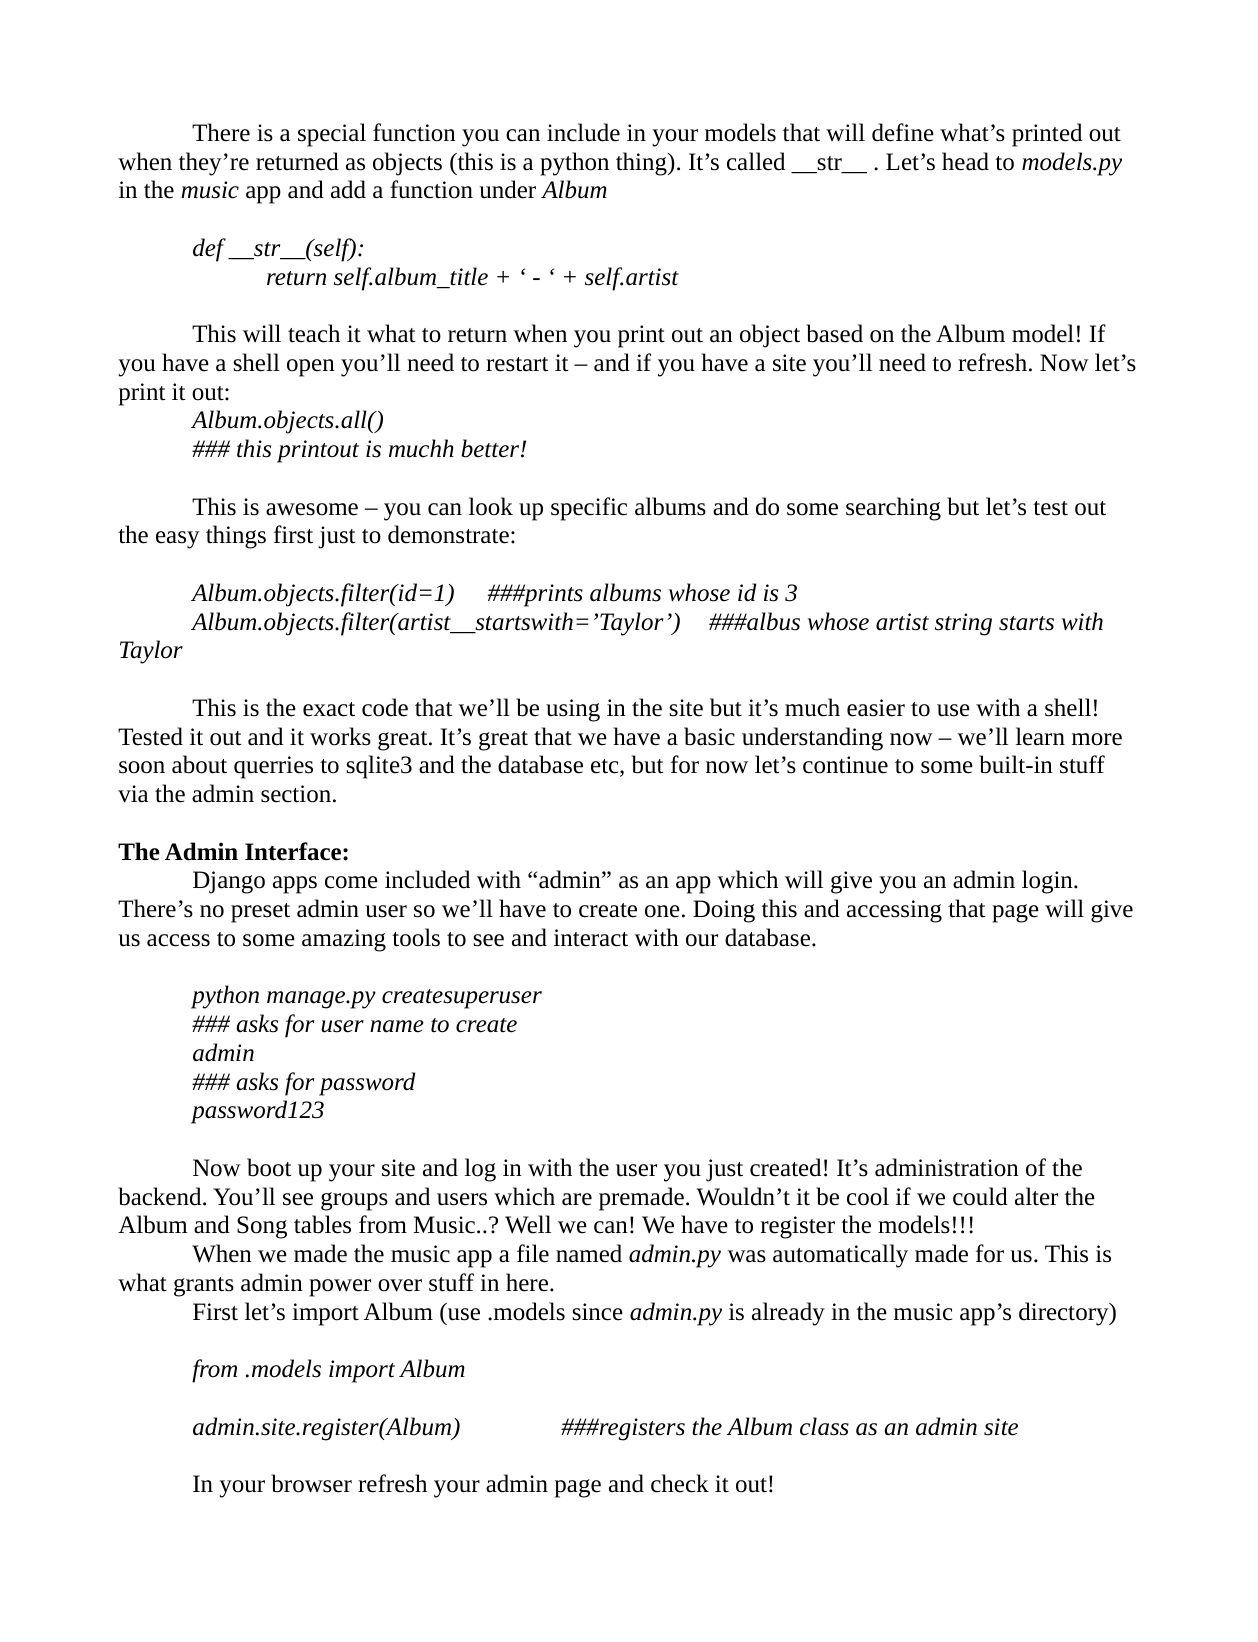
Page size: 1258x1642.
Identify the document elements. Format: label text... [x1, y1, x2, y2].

text First let’s import Album (use .models since admin.py is already in the music app’s directory) [118, 1297, 1140, 1326]
text python manage.py createsuperuser [118, 981, 1140, 1009]
text password123 [118, 1096, 1140, 1124]
text There is a special function you can include in your models that will define what’s printed out when they’re returned as objects (this is a python thing). It’s called __str__ . Let’s head to models.py in the music app and add a function under Album [118, 118, 1140, 204]
text ### this printout is muchh better! [118, 434, 1140, 463]
text This will teach it what to return when you print out an object based on the Album model! If you have a shell open you’ll need to restart it – and if you have a site you’ll need to refresh. Now let’s print it out: [118, 319, 1140, 406]
text Django apps come included with “admin” as an app which will give you an admin login. There’s no preset admin user so we’ll have to create one. Doing this and accessing that page will give us access to some amazing tools to see and interact with our database. [118, 866, 1140, 952]
text This is awesome – you can look up specific albums and do some searching but let’s test out the easy things first just to demonstrate: [118, 492, 1140, 549]
text When we made the music app a file named admin.py was automatically made for us. This is what grants admin power over stuff in here. [118, 1239, 1140, 1297]
text Now boot up your site and log in with the user you just created! It’s administration of the backend. You’ll see groups and users which are premade. Wouldn’t it be cool if we could alter the Album and Song tables from Music..? Well we can! We have to register the models!!! [118, 1153, 1140, 1239]
text from .models import Album [118, 1354, 1140, 1383]
text admin.site.register(Album) ###registers the Album class as an admin site [118, 1412, 1140, 1441]
text admin [118, 1038, 1140, 1067]
text Album.objects.filter(id=1) ###prints albums whose id is 3 [118, 578, 1140, 607]
text ### asks for password [118, 1067, 1140, 1096]
text In your browser refresh your admin page and check it out! [118, 1469, 1140, 1498]
text return self.album_title + ‘ - ‘ + self.artist [118, 262, 1140, 291]
text This is the exact code that we’ll be using in the site but it’s much easier to use with a shell! Tested it out and it works great. It’s great that we have a basic understanding now – we’ll learn more soon about querries to sqlite3 and the database etc, but for now let’s continue to some built-in stuff via the admin section. [118, 693, 1140, 808]
text Album.objects.all() [118, 406, 1140, 434]
text def __str__(self): [118, 233, 1140, 262]
text The Admin Interface: [118, 837, 1140, 866]
text ### asks for user name to create [118, 1009, 1140, 1038]
text Album.objects.filter(artist__startswith=’Taylor’) ###albus whose artist string starts with Taylor [118, 607, 1140, 664]
